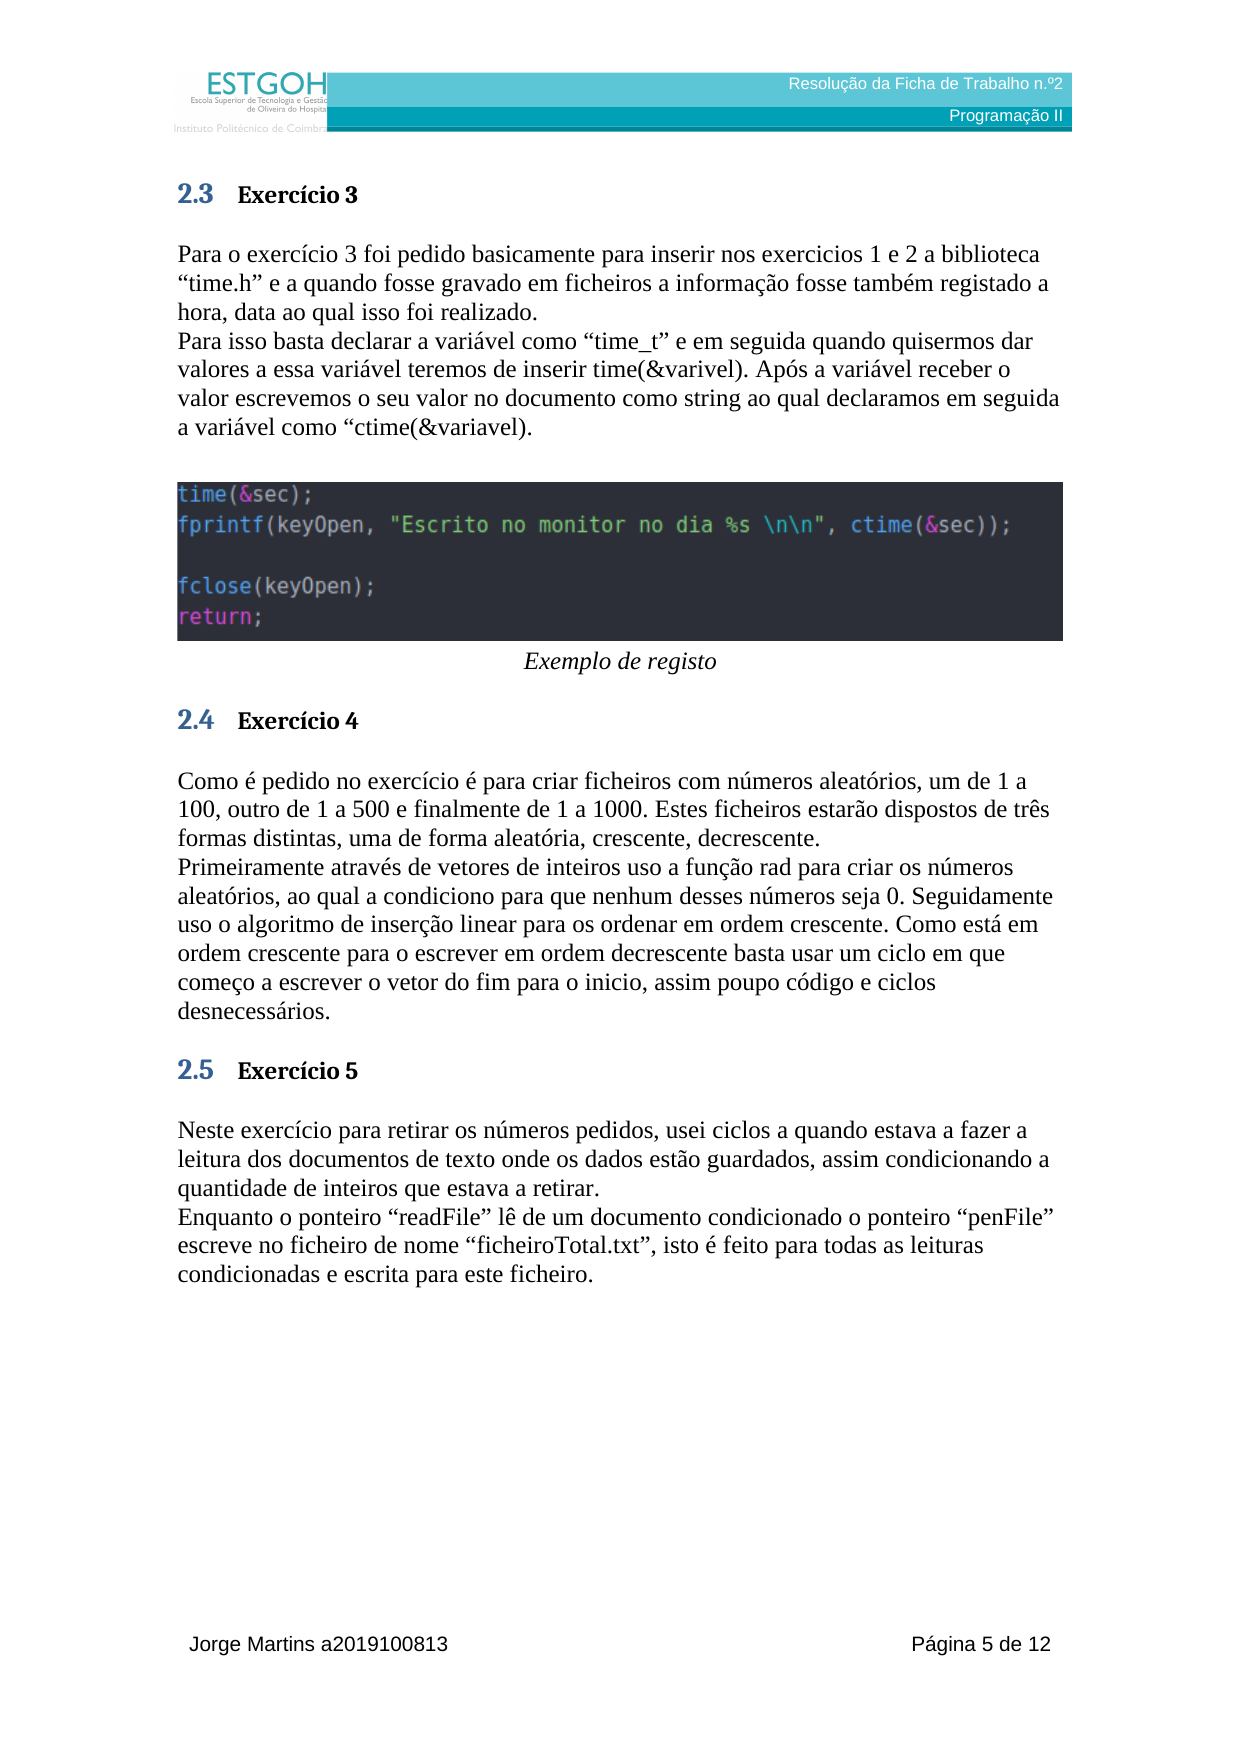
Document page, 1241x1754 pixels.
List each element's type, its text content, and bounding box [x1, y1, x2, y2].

picture [177, 482, 1063, 641]
text Para isso basta declarar a variável como “time_t” e em seguida quando quisermos dar valores a essa variável teremos de inserir time(&varivel). Após a variável receber o valor escrevemos o seu valor no documento como string ao qual declaramos em seguida a variável como “ctime(&variavel). [177, 326, 1063, 441]
text Como é pedido no exercício é para criar ficheiros com números aleatórios, um de 1 a 100, outro de 1 a 500 e finalmente de 1 a 1000. Estes ficheiros estarão dispostos de três formas distintas, uma de forma aleatória, crescente, decrescente. [177, 766, 1063, 852]
subtitle Exercício 3 [177, 177, 1063, 211]
picture [174, 72, 328, 132]
text Exemplo de registo [177, 641, 1063, 675]
subtitle Exercício 5 [177, 1053, 1063, 1087]
subtitle Exercício 4 [177, 703, 1063, 737]
text Primeiramente através de vetores de inteiros uso a função rad para criar os números aleatórios, ao qual a condiciono para que nenhum desses números seja 0. Seguidamente uso o algoritmo de inserção linear para os ordenar em ordem crescente. Como está em ordem crescente para o escrever em ordem decrescente basta usar um ciclo em que começo a escrever o vetor do fim para o inicio, assim poupo código e ciclos desnecessários. [177, 852, 1063, 1024]
text Enquanto o ponteiro “readFile” lê de um documento condicionado o ponteiro “penFile” escreve no ficheiro de nome “ficheiroTotal.txt”, isto é feito para todas as leituras condicionadas e escrita para este ficheiro. [177, 1202, 1063, 1288]
text Neste exercício para retirar os números pedidos, usei ciclos a quando estava a fazer a leitura dos documentos de texto onde os dados estão guardados, assim condicionando a quantidade de inteiros que estava a retirar. [177, 1116, 1063, 1202]
text Para o exercício 3 foi pedido basicamente para inserir nos exercicios 1 e 2 a biblioteca “time.h” e a quando fosse gravado em ficheiros a informação fosse também registado a hora, data ao qual isso foi realizado. [177, 239, 1063, 326]
